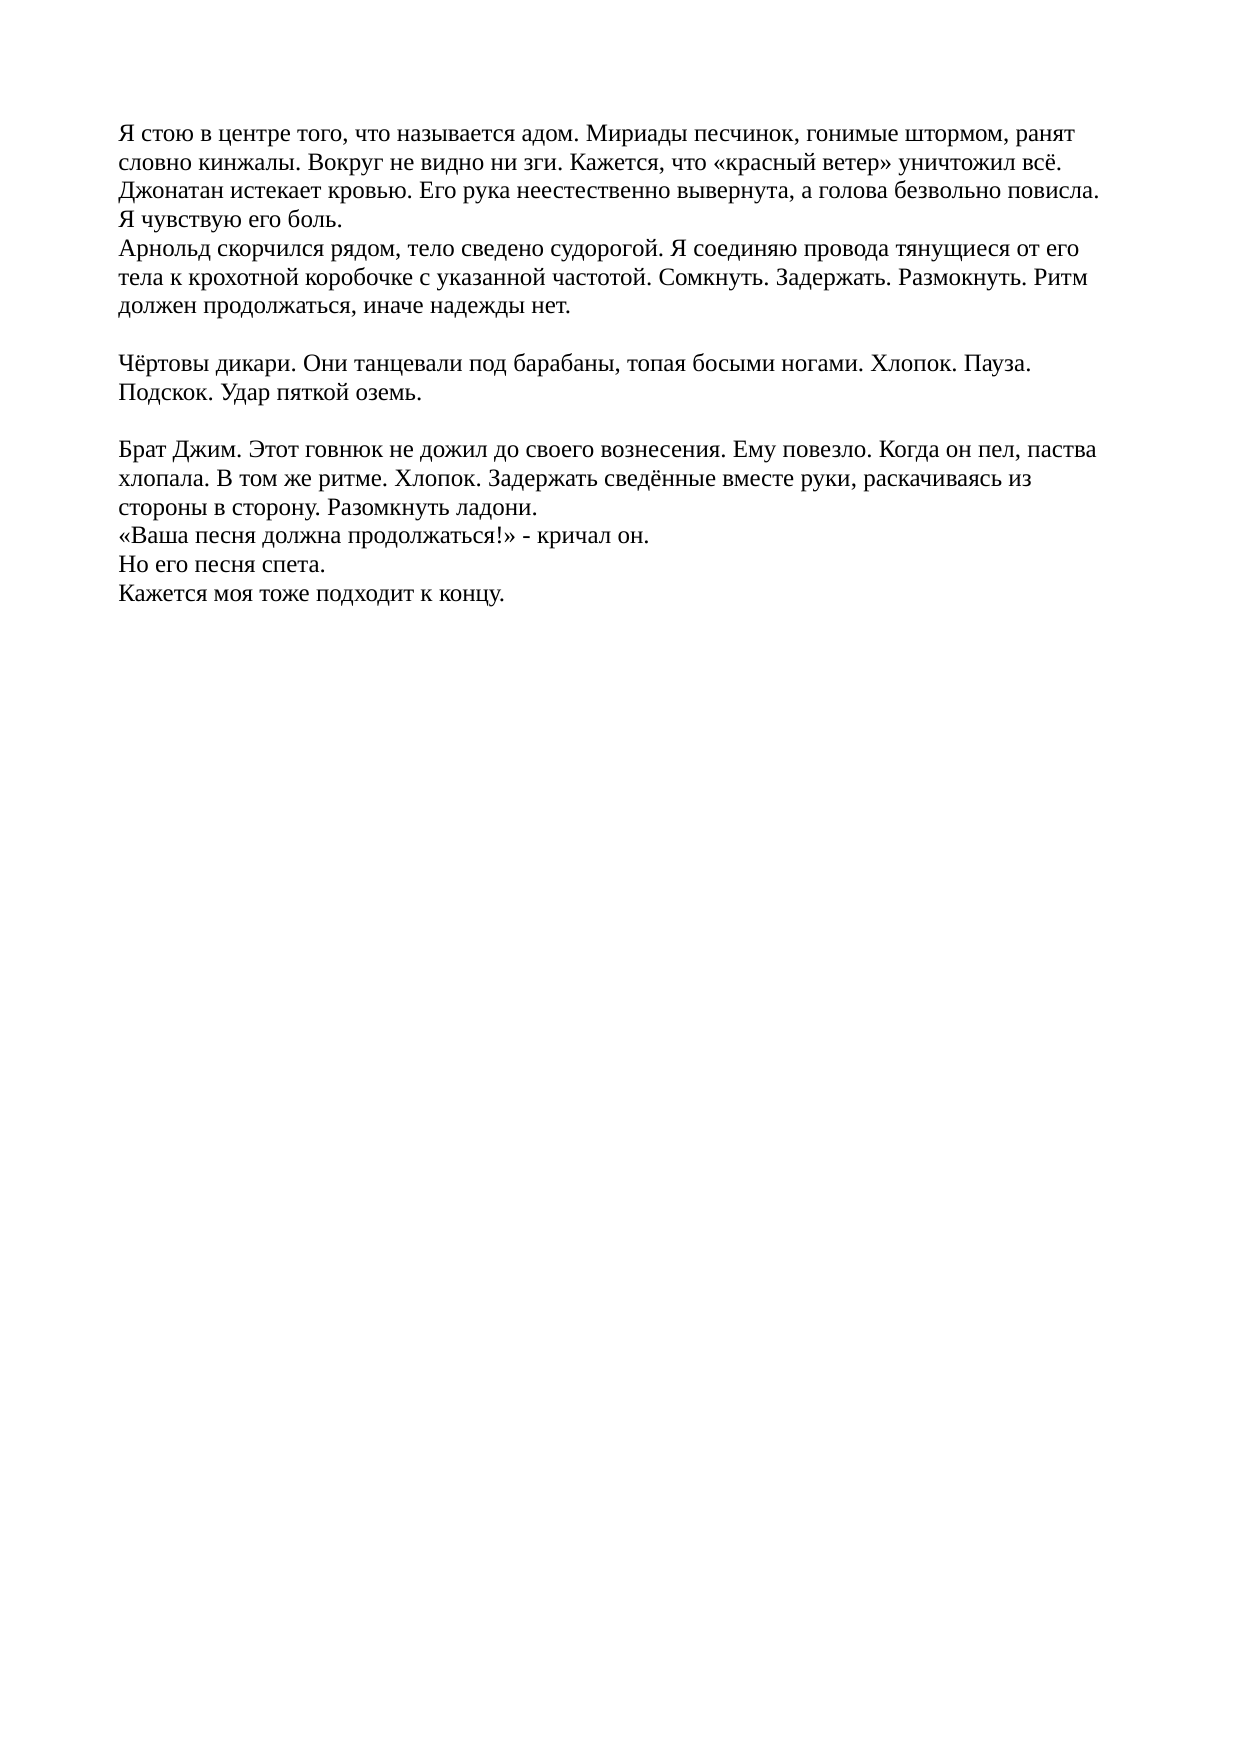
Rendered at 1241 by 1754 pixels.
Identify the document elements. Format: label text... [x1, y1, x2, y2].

text Но его песня спета. [118, 549, 1122, 578]
text Я стою в центре того, что называется адом. Мириады песчинок, гонимые штормом, ранят словно кинжалы. Вокруг не видно ни зги. Кажется, что «красный ветер» уничтожил всё. Джонатан истекает кровью. Его рука неестественно вывернута, а голова безвольно повисла. Я чувствую его боль. [118, 118, 1122, 233]
text Брат Джим. Этот говнюк не дожил до своего вознесения. Ему повезло. Когда он пел, паства хлопала. В том же ритме. Хлопок. Задержать сведённые вместе руки, раскачиваясь из стороны в сторону. Разомкнуть ладони. [118, 434, 1122, 521]
text Кажется моя тоже подходит к концу. [118, 578, 1122, 607]
text Чёртовы дикари. Они танцевали под барабаны, топая босыми ногами. Хлопок. Пауза. Подскок. Удар пяткой оземь. [118, 348, 1122, 406]
text Арнольд скорчился рядом, тело сведено судорогой. Я соединяю провода тянущиеся от его тела к крохотной коробочке с указанной частотой. Сомкнуть. Задержать. Размокнуть. Ритм должен продолжаться, иначе надежды нет. [118, 233, 1122, 319]
text «Ваша песня должна продолжаться!» - кричал он. [118, 521, 1122, 549]
